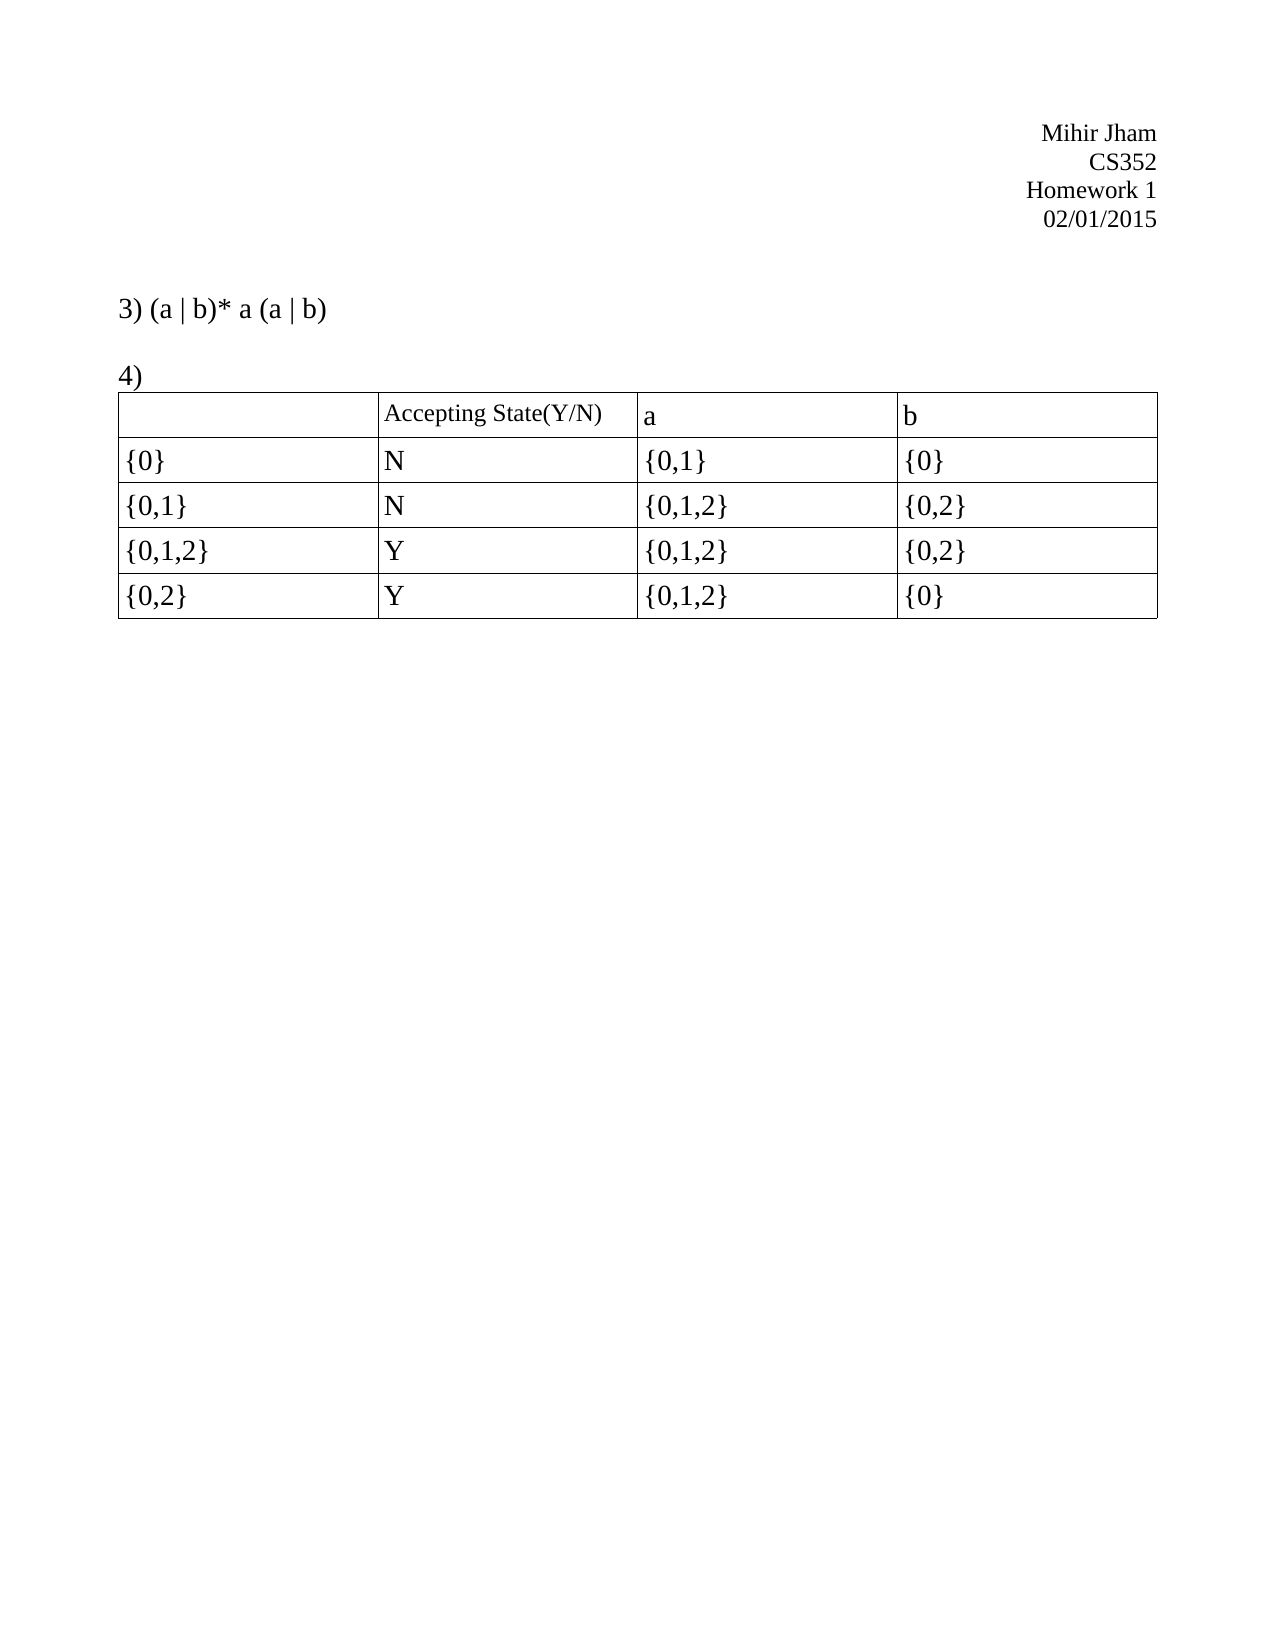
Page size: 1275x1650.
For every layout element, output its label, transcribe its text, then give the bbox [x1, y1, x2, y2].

table_cell {0,1} [119, 483, 378, 527]
table_cell N [379, 438, 637, 482]
table_cell {0,1} [638, 438, 897, 482]
table_cell {0,1,2} [638, 574, 897, 617]
table_cell {0,2} [898, 528, 1157, 572]
text 3) (a | b)* a (a | b) [118, 291, 1157, 325]
table_cell Y [379, 528, 637, 572]
table_header b [898, 393, 1157, 437]
table_cell {0,2} [119, 574, 378, 617]
table_header Accepting State(Y/N) [379, 393, 637, 437]
table_cell {0,1,2} [638, 483, 897, 527]
table_cell N [379, 483, 637, 527]
table_cell {0} [119, 438, 378, 482]
table_cell {0} [898, 438, 1157, 482]
table_cell {0,2} [898, 483, 1157, 527]
table_cell {0,1,2} [638, 528, 897, 572]
table_header a [638, 393, 897, 437]
text 4) [118, 358, 1157, 392]
table_cell Y [379, 574, 637, 617]
table_cell {0} [898, 574, 1157, 617]
table_cell {0,1,2} [119, 528, 378, 572]
table_header [119, 393, 378, 437]
